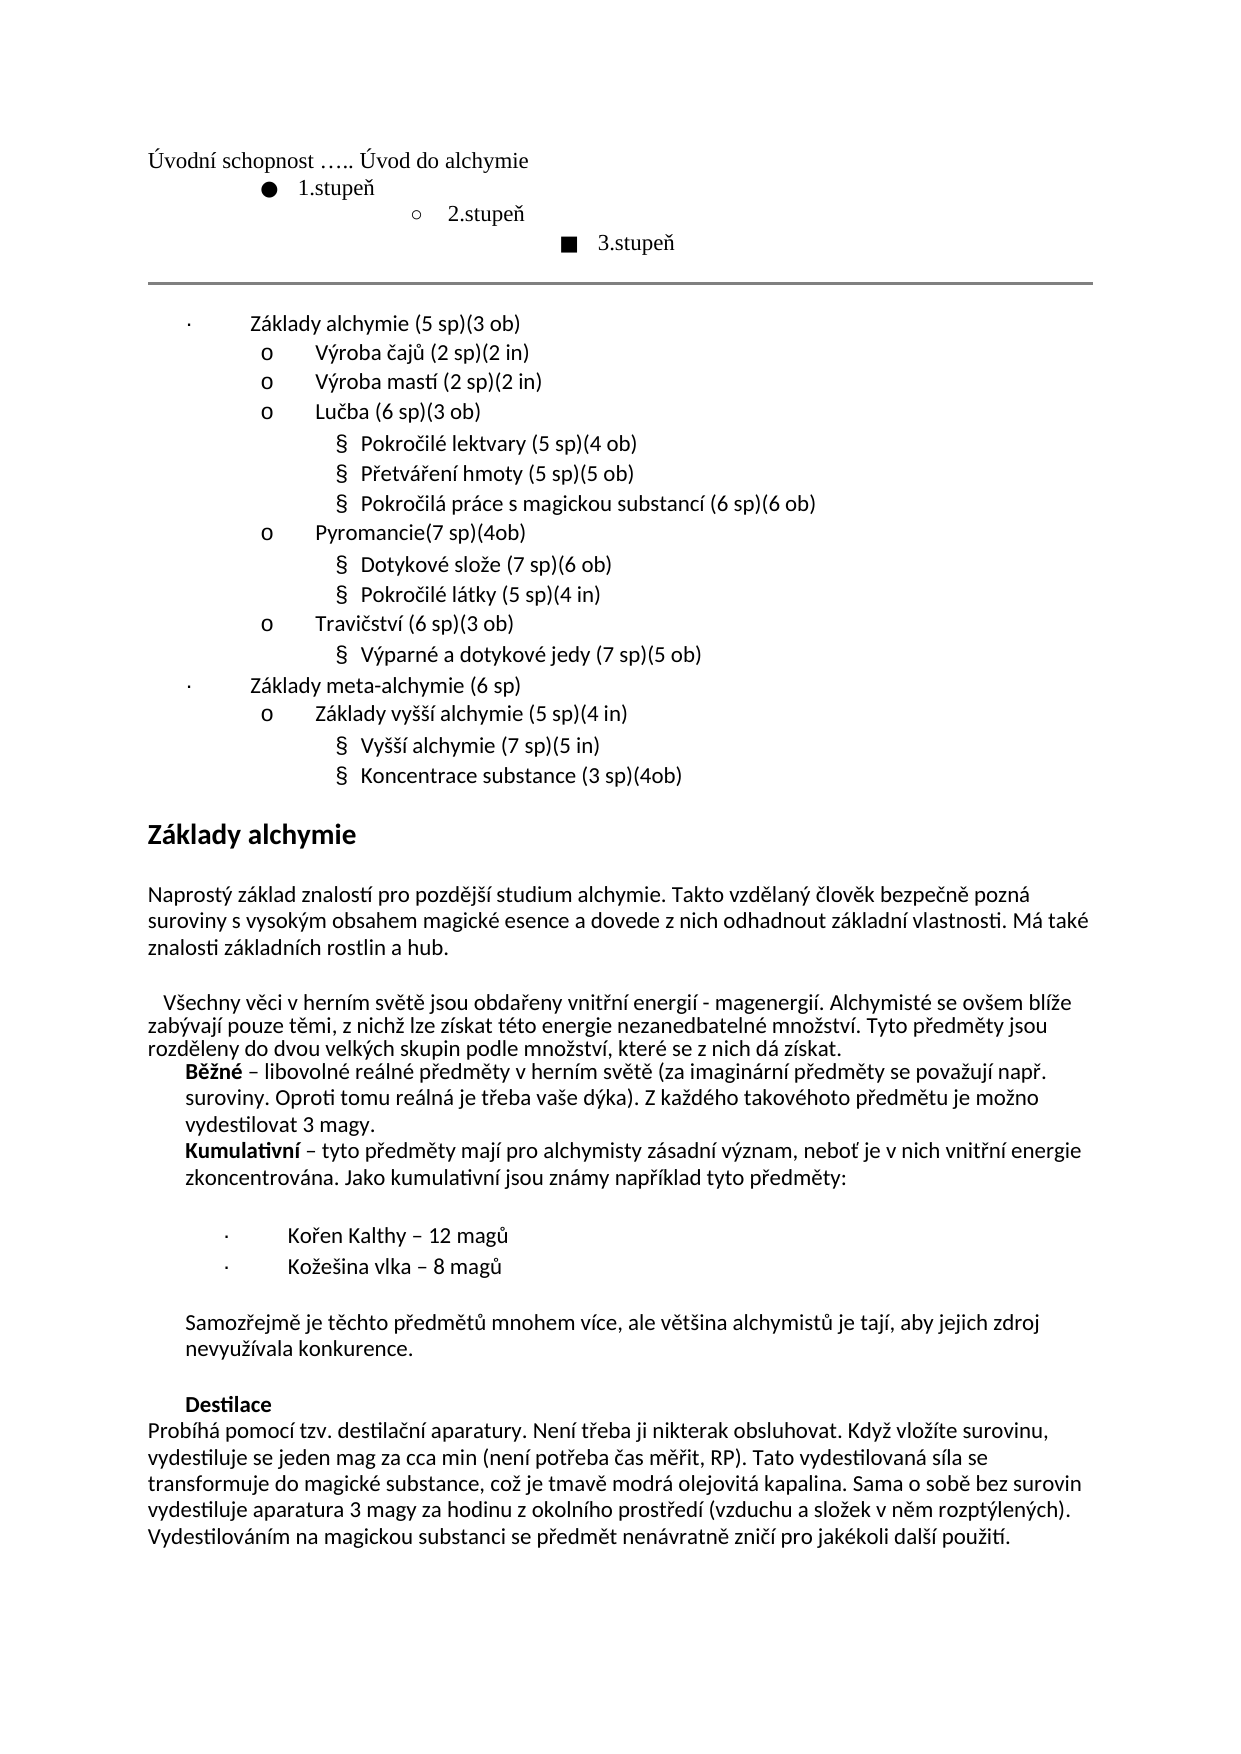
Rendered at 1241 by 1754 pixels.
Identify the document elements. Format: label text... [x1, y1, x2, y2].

text Probíhá pomocí tzv. destilační aparatury. Není třeba ji nikterak obsluhovat. Když vložíte surovinu, vydestiluje se jeden mag za cca min (není potřeba čas měřit, RP). Tato vydestilovaná síla se transformuje do magické substance, což je tmavě modrá olejovitá kapalina. Sama o sobě bez surovin vydestiluje aparatura 3 magy za hodinu z okolního prostředí (vzduchu a složek v něm rozptýlených). Vydestilováním na magickou substanci se předmět nenávratně zničí pro jakékoli další použití. [148, 1421, 1093, 1550]
list 2.stupeň [410, 201, 1093, 228]
text o Pyromancie(7 sp)(4ob) [260, 522, 1093, 547]
text § Pokročilé látky (5 sp)(4 in) [335, 582, 1093, 608]
text o Travičství (6 sp)(3 ob) [260, 612, 1093, 638]
text Úvodní schopnost ….. Úvod do alchymie [148, 148, 1093, 173]
text Naprostý základ znalostí pro pozdější studium alchymie. Takto vzdělaný člověk bezpečně pozná suroviny s vysokým obsahem magické esence a dovede z nich odhadnout základní vlastnosti. Má také znalosti základních rostlin a hub. [148, 885, 1093, 961]
text Kumulativní – tyto předměty mají pro alchymisty zásadní význam, neboť je v nich vnitřní energie zkoncentrována. Jako kumulativní jsou známy například tyto předměty: [185, 1141, 1093, 1191]
list 3.stupeň [373, 228, 1093, 257]
text § Vyšší alchymie (7 sp)(5 in) [335, 733, 1093, 759]
text § Koncentrace substance (3 sp)(4ob) [335, 763, 1093, 789]
text Běžné – libovolné reálné předměty v herním světě (za imaginární předměty se považují např. suroviny. Oproti tomu reálná je třeba vaše dýka). Z každého takovéhoto předmětu je možno vydestilovat 3 magy. [185, 1062, 1093, 1138]
text § Výparné a dotykové jedy (7 sp)(5 ob) [335, 642, 1093, 668]
text o Lučba (6 sp)(3 ob) [260, 401, 1093, 426]
text Všechny věci v herním světě jsou obdařeny vnitřní energií - magenergií. Alchymisté se ovšem blíže zabývají pouze těmi, z nichž lze získat této energie nezanedbatelné množství. Tyto předměty jsou rozděleny do dvou velkých skupin podle množství, které se z nich dá získat. [148, 993, 1093, 1062]
text § Přetváření hmoty (5 sp)(5 ob) [335, 461, 1093, 487]
text § Pokročilé lektvary (5 sp)(4 ob) [335, 430, 1093, 457]
text · Základy meta-alchymie (6 sp) [185, 672, 1093, 699]
text Samozřejmě je těchto předmětů mnohem více, ale většina alchymistů je tají, aby jejich zdroj nevyužívala konkurence. [185, 1313, 1093, 1362]
text Základy alchymie [148, 823, 1093, 852]
text Destilace [148, 1395, 1093, 1418]
text o Výroba mastí (2 sp)(2 in) [260, 371, 1093, 397]
text · Kořen Kalthy – 12 magů [223, 1223, 1093, 1250]
text · Základy alchymie (5 sp)(3 ob) [185, 311, 1093, 337]
text § Dotykové slože (7 sp)(6 ob) [335, 551, 1093, 578]
text o Výroba čajů (2 sp)(2 in) [260, 341, 1093, 367]
list 1.stupeň [260, 173, 1093, 201]
text · Kožešina vlka – 8 magů [223, 1254, 1093, 1280]
text o Základy vyšší alchymie (5 sp)(4 in) [260, 703, 1093, 729]
text § Pokročilá práce s magickou substancí (6 sp)(6 ob) [335, 491, 1093, 518]
